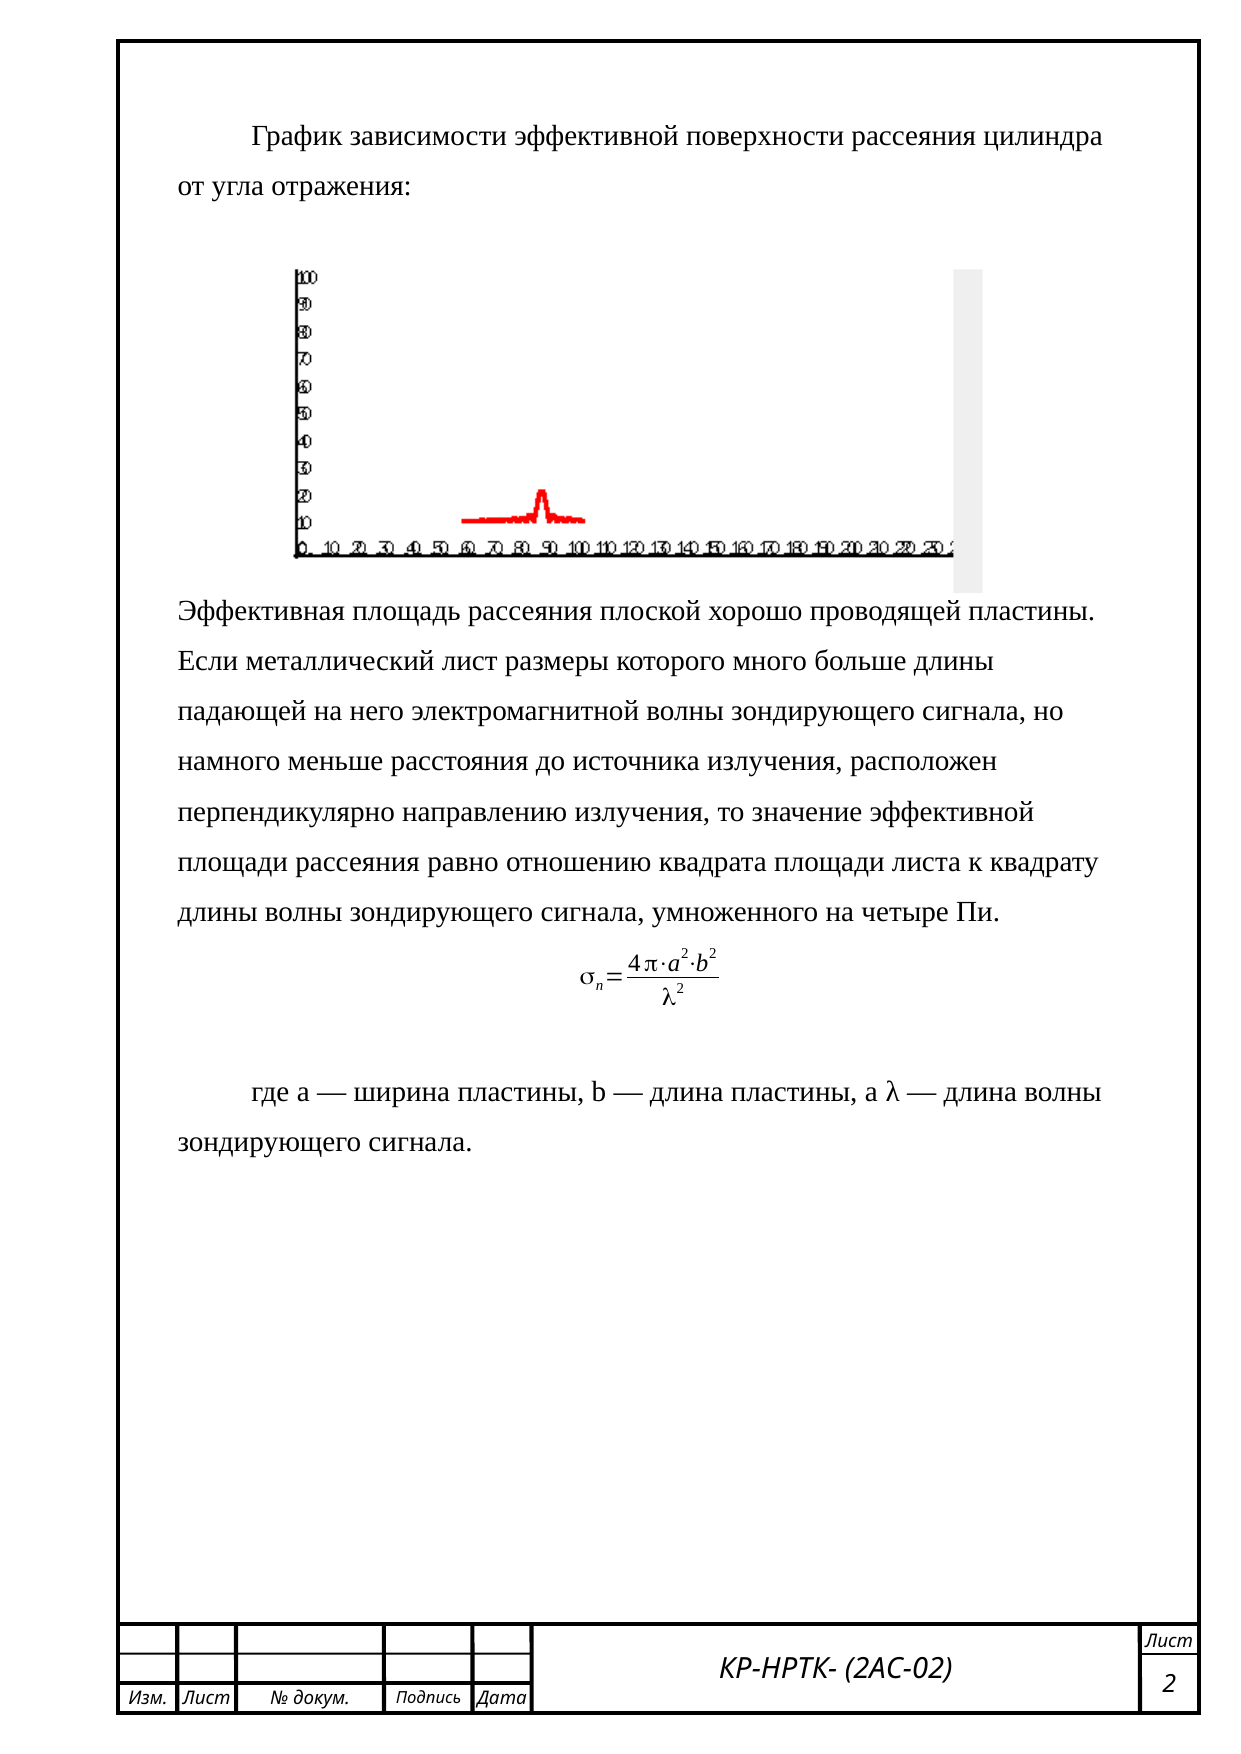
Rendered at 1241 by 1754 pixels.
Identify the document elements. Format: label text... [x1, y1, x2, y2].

text Эффективная площадь рассеяния плоской хорошо проводящей пластины. Если металлический лист размеры которого много больше длины падающей на него электромагнитной волны зондирующего сигнала, но намного меньше расстояния до источника излучения, расположен перпендикулярно направлению излучения, то значение эффективной площади рассеяния равно отношению квадрата площади листа к квадрату длины волны зондирующего сигнала, умноженного на четыре Пи. [177, 370, 1122, 928]
text График зависимости эффективной поверхности рассеяния цилиндра от угла отражения: [177, 118, 1122, 202]
text где a — ширина пластины, b — длина пластины, а λ — длина волны зондирующего сигнала. [177, 1074, 1122, 1158]
picture [257, 269, 983, 593]
